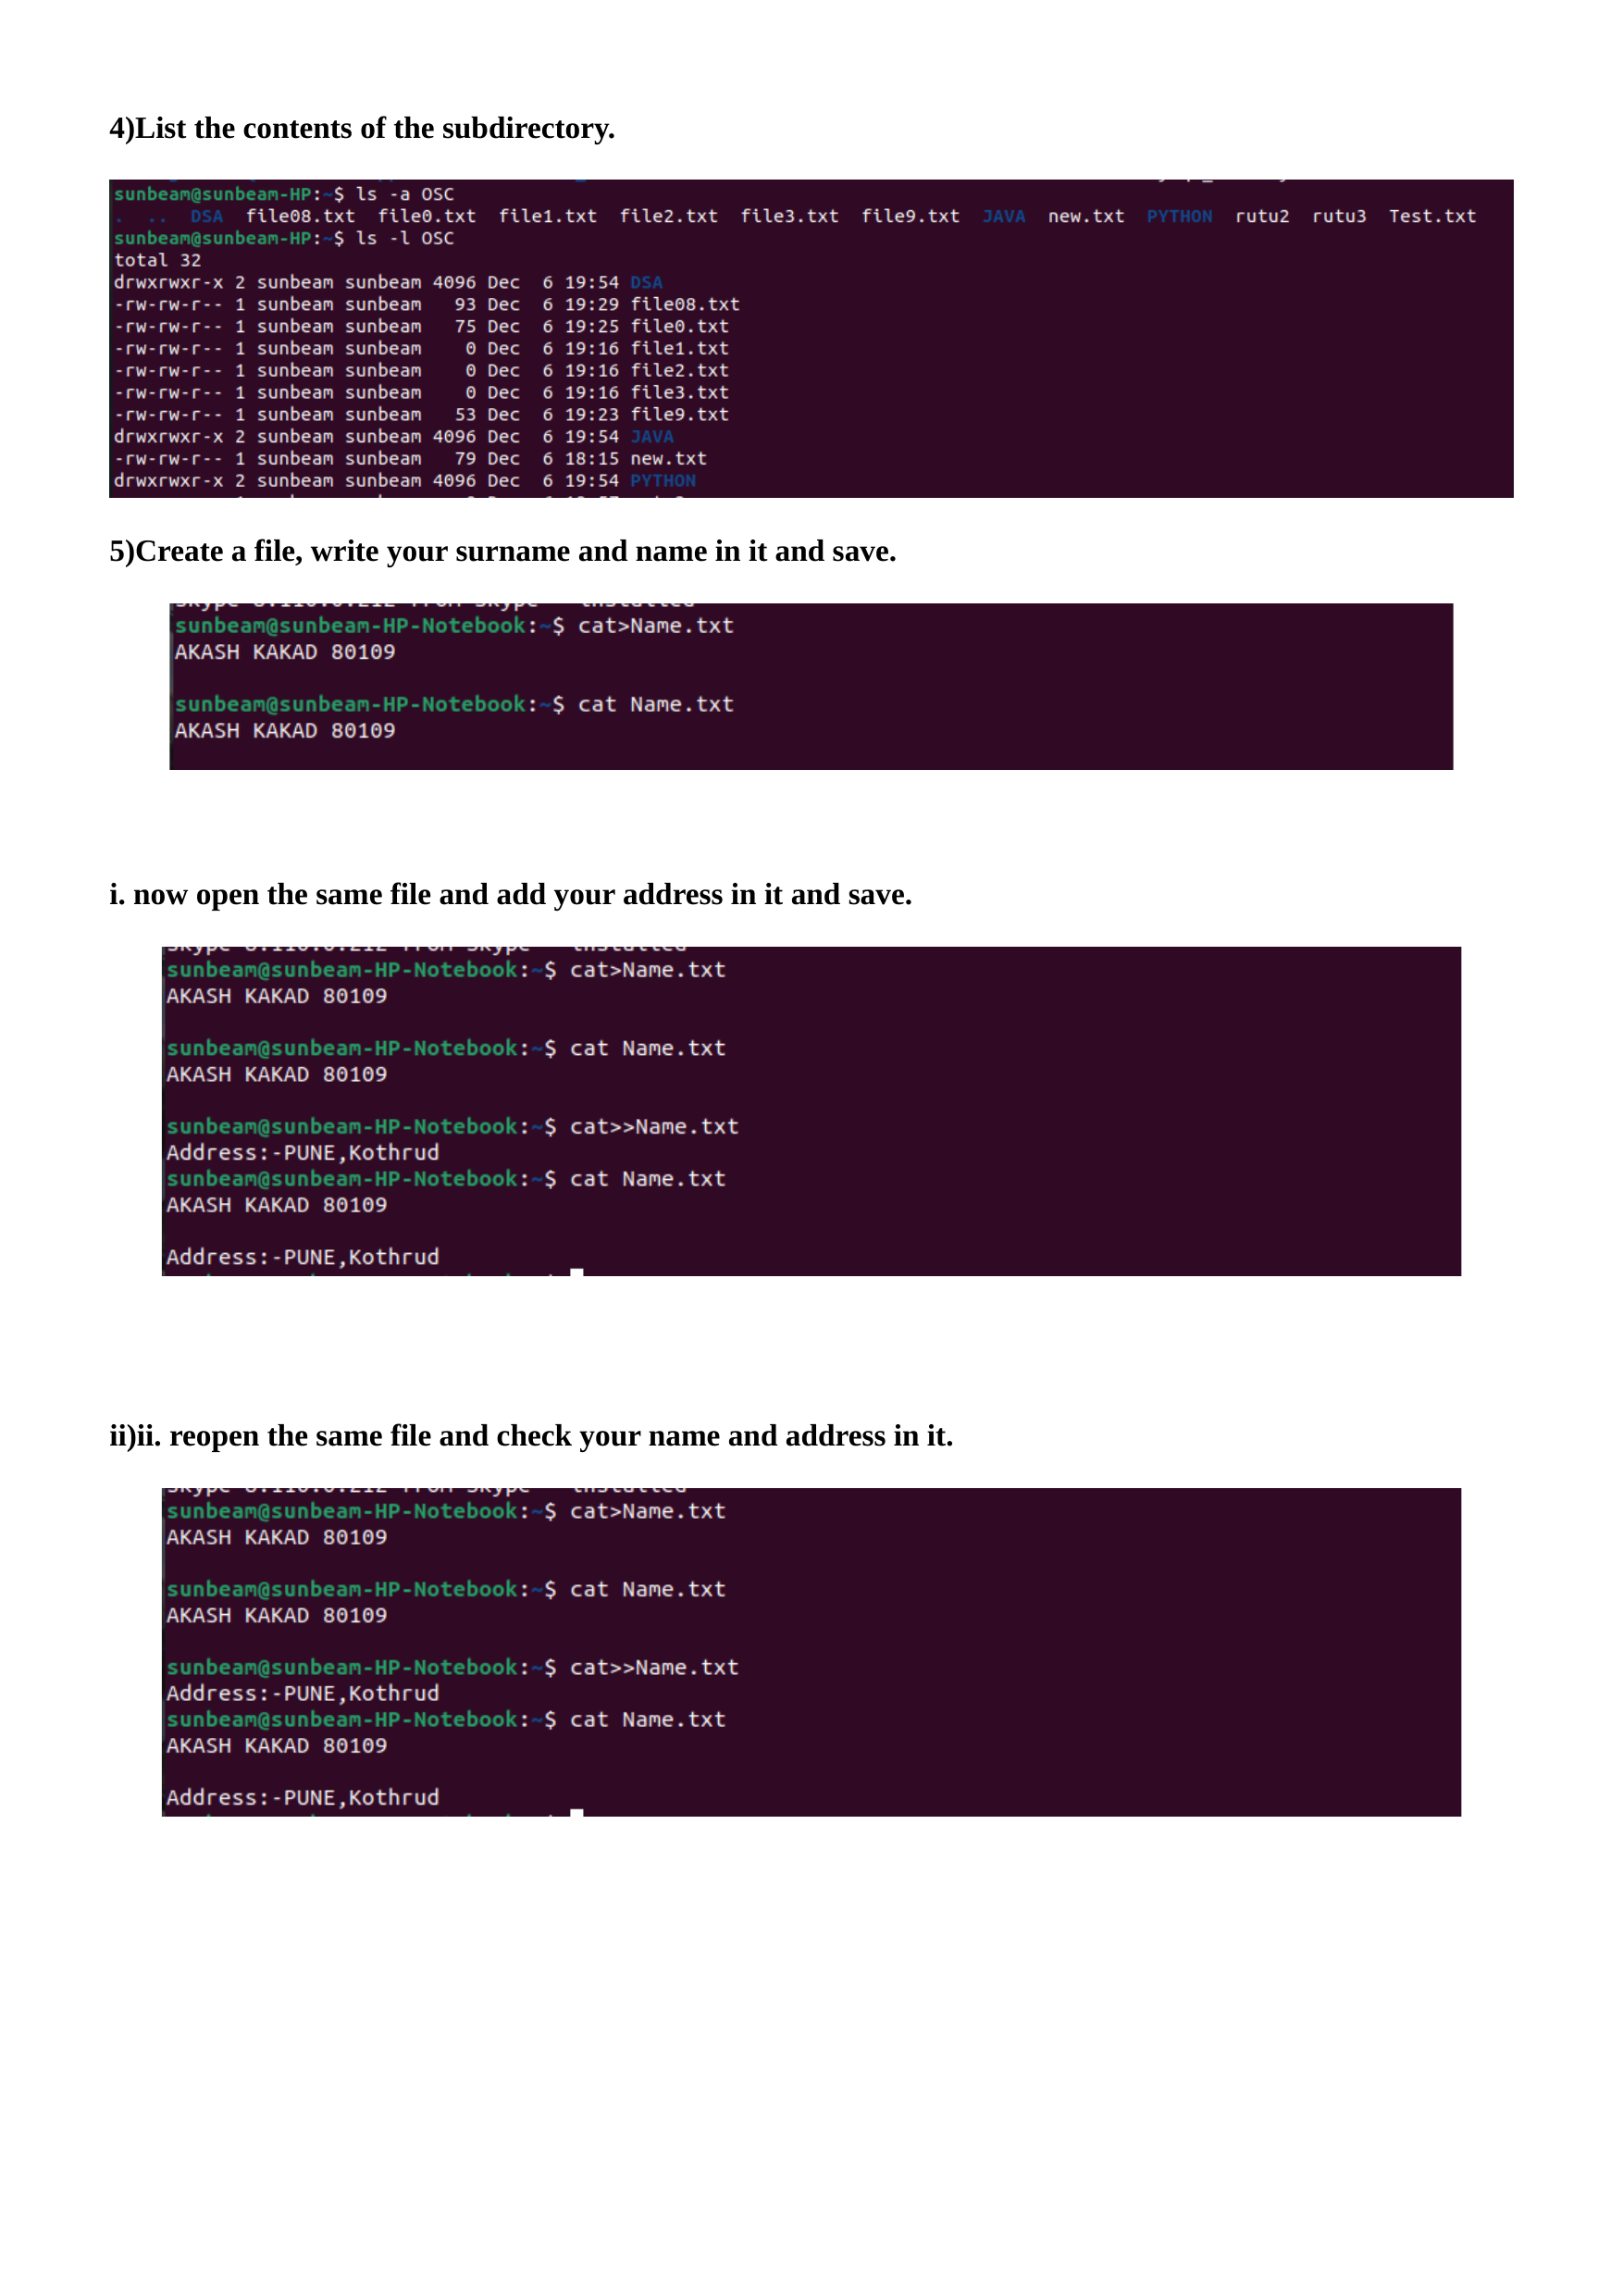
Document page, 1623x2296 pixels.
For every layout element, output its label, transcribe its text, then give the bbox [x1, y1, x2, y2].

text 5)Create a file, write your surname and name in it and save. [109, 532, 1514, 568]
picture [169, 603, 1454, 770]
picture [109, 180, 1514, 498]
picture [161, 947, 1462, 1276]
text 4)List the contents of the subdirectory. [109, 109, 1514, 144]
text ii)ii. reopen the same file and check your name and address in it. [109, 1417, 1514, 1453]
text i. now open the same file and add your address in it and save. [109, 876, 1514, 912]
picture [161, 1488, 1462, 1817]
